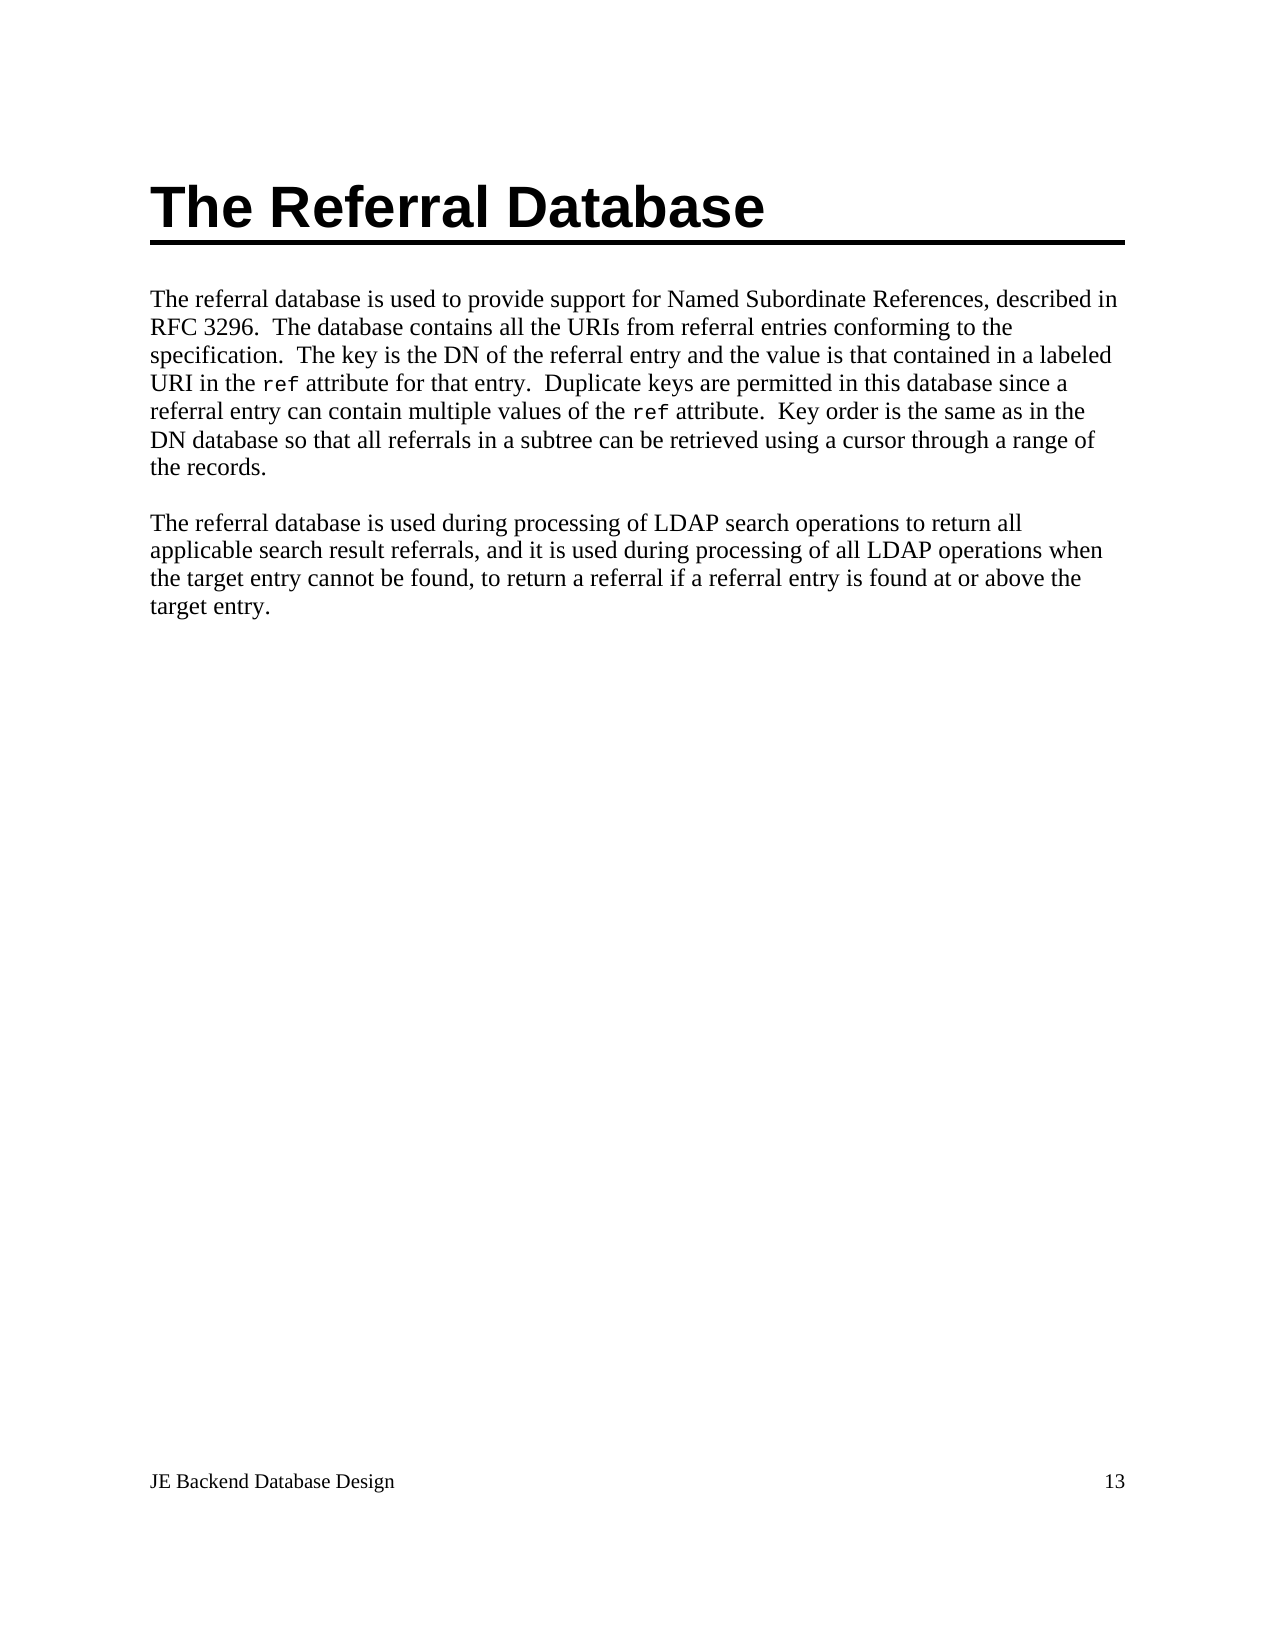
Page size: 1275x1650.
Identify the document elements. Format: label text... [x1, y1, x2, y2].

text The referral database is used to provide support for Named Subordinate References, described in RFC 3296. The database contains all the URIs from referral entries conforming to the specification. The key is the DN of the referral entry and the value is that contained in a labeled URI in the ref attribute for that entry. Duplicate keys are permitted in this database since a referral entry can contain multiple values of the ref attribute. Key order is the same as in the DN database so that all referrals in a subtree can be retrieved using a cursor through a range of the records. [150, 286, 1125, 481]
subtitle The Referral Database [150, 175, 1125, 240]
text The referral database is used during processing of LDAP search operations to return all applicable search result referrals, and it is used during processing of all LDAP operations when the target entry cannot be found, to return a referral if a referral entry is found at or above the target entry. [150, 509, 1125, 620]
